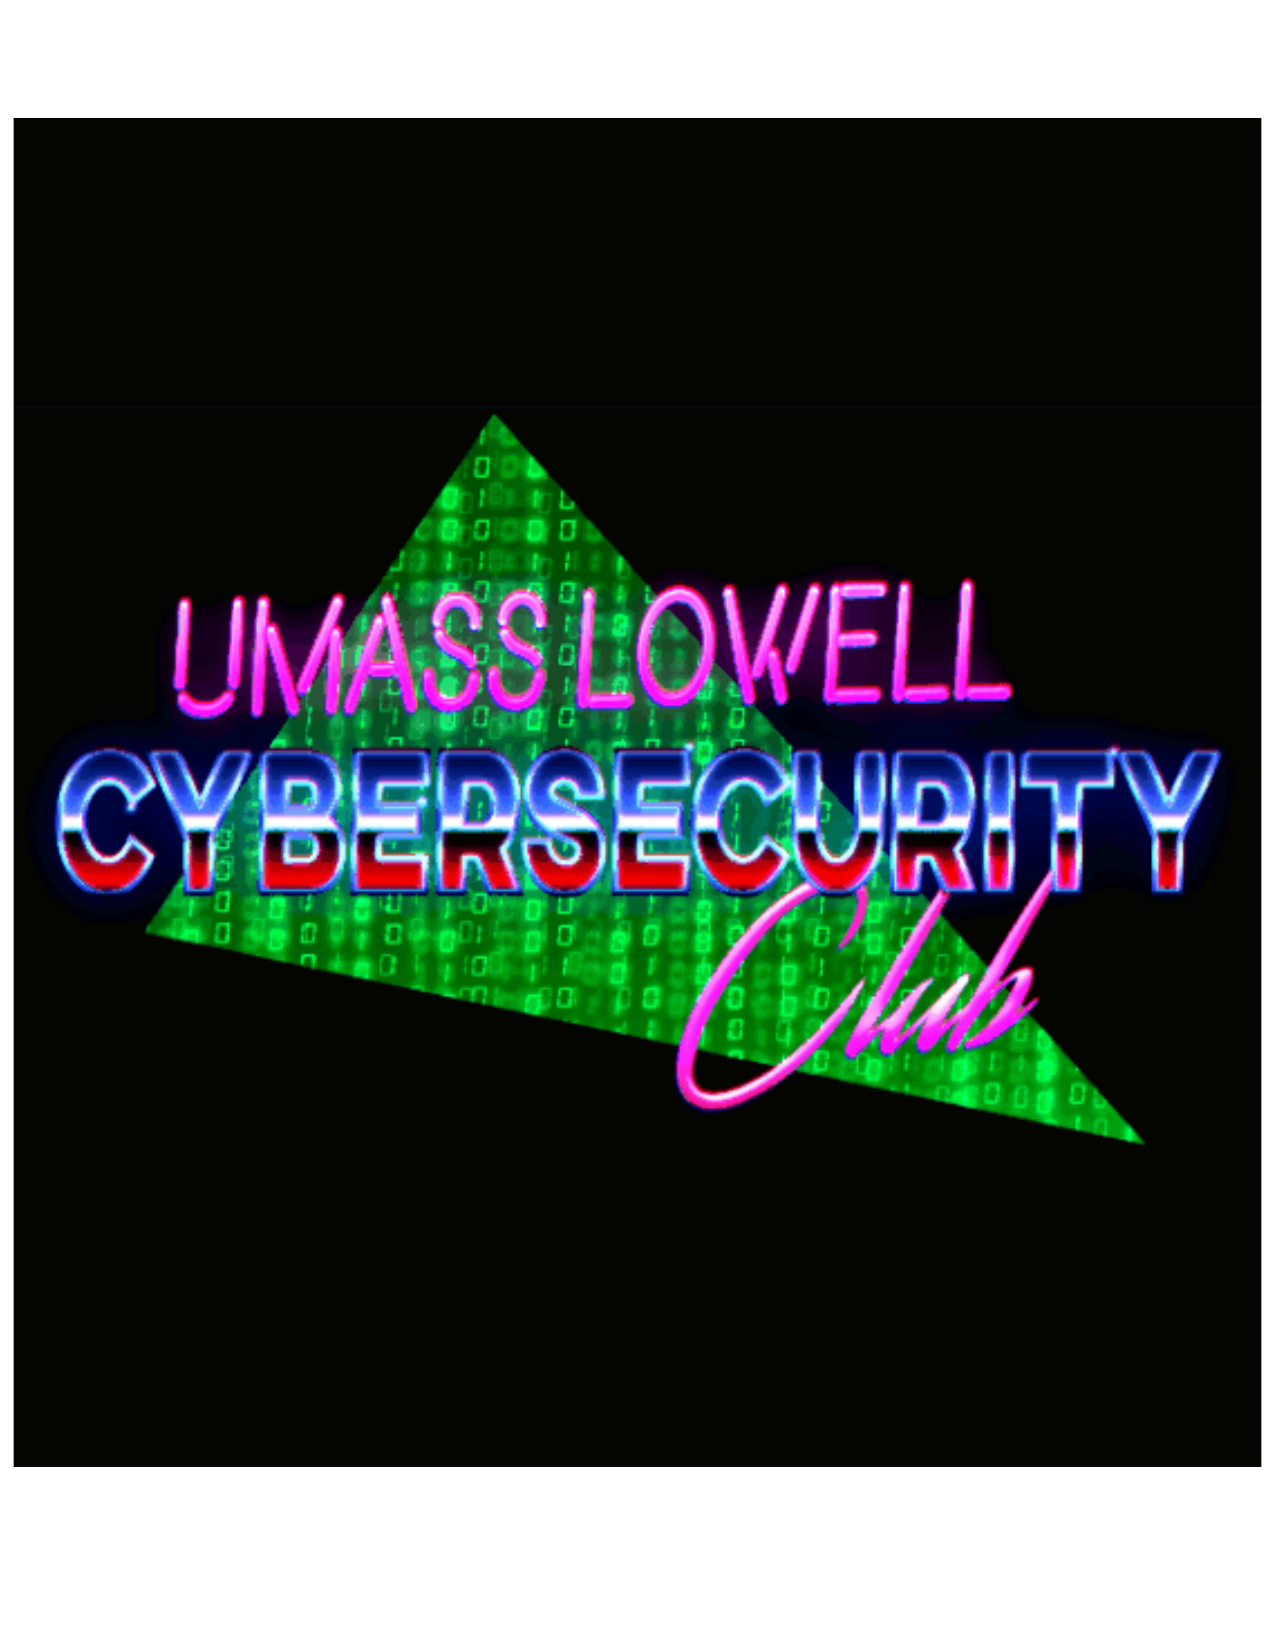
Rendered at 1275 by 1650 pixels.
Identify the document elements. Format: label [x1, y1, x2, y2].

picture [13, 118, 1262, 1467]
